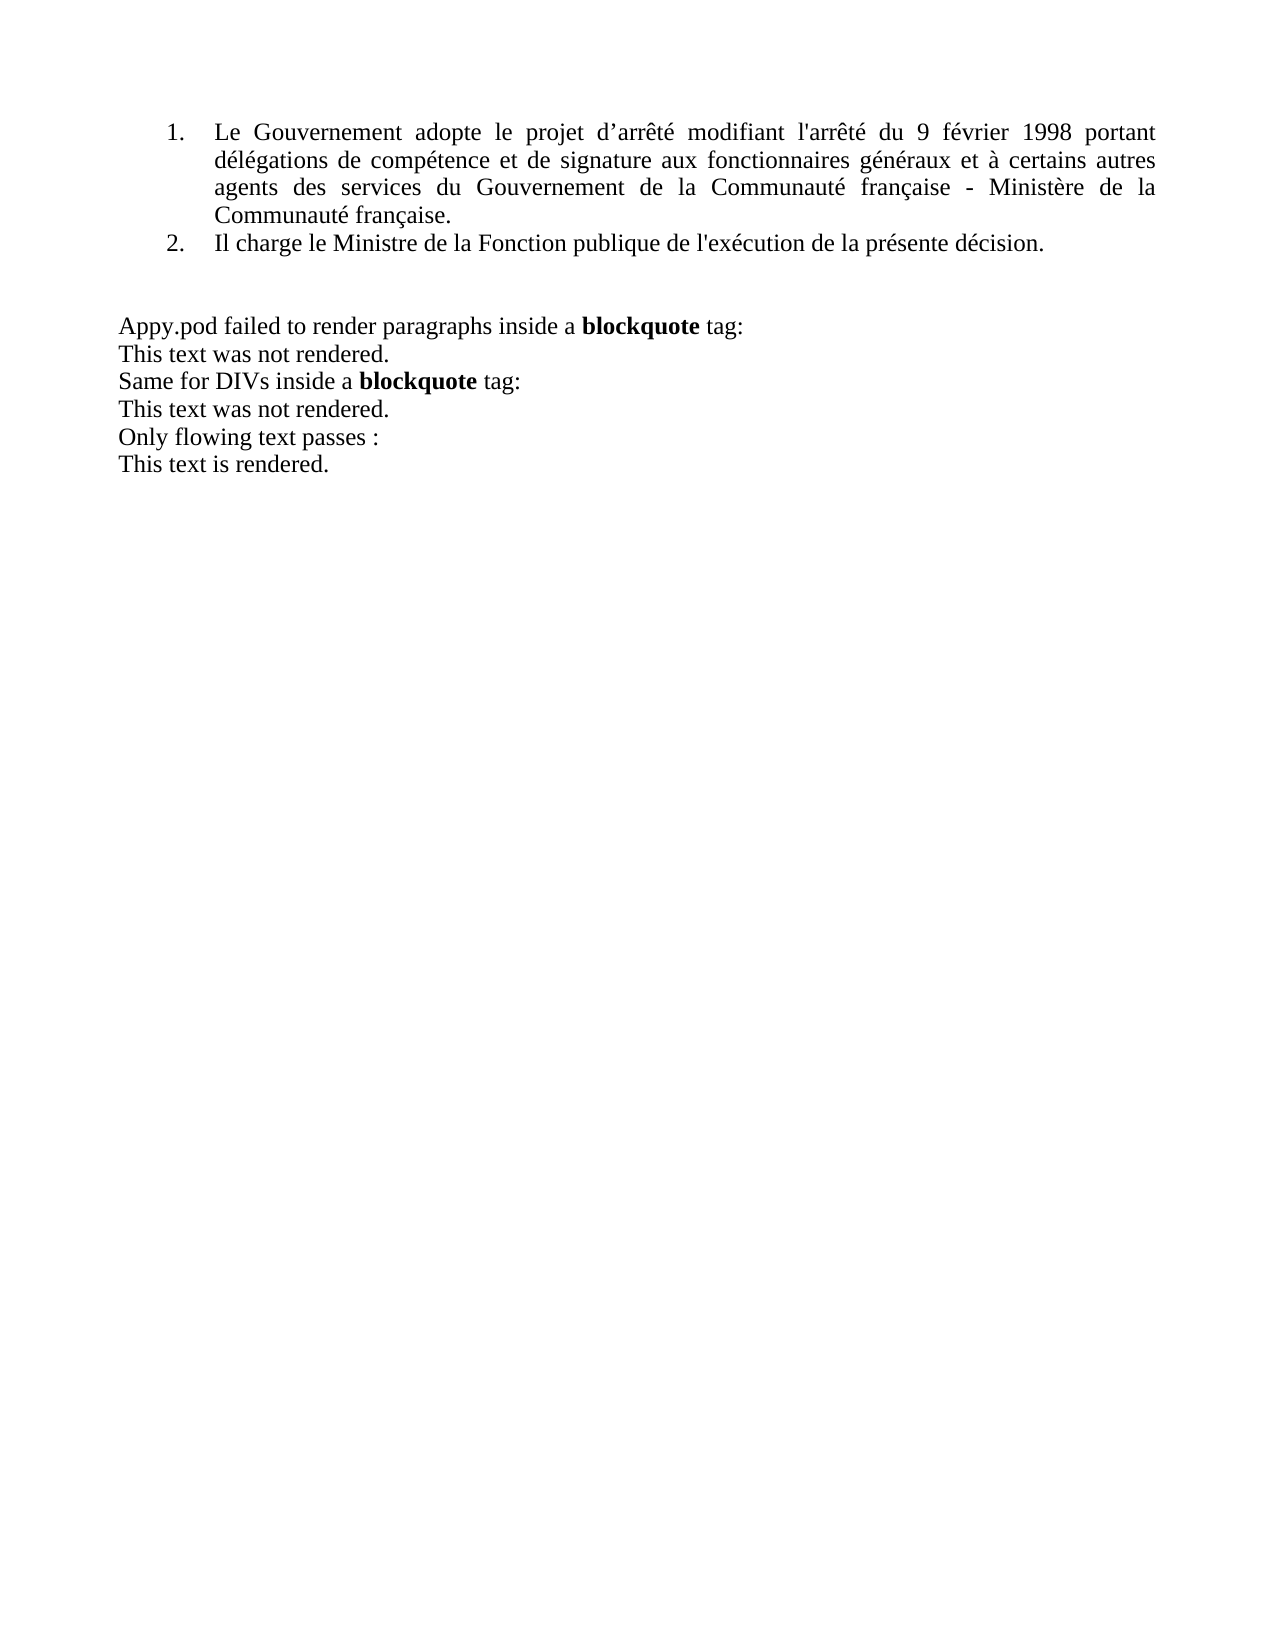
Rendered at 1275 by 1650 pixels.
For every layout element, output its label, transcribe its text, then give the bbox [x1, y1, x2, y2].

text This text is rendered. [118, 451, 1157, 478]
text This text was not rendered. [118, 395, 1157, 423]
text This text was not rendered. [118, 340, 1157, 367]
list Il charge le Ministre de la Fonction publique de l'exécution de la présente décision. [166, 229, 1157, 257]
text Same for DIVs inside a blockquote tag: [118, 367, 1157, 395]
list Le Gouvernement adopte le projet d’arrêté modifiant l'arrêté du 9 février 1998 portant délégations de compétence et de signature aux fonctionnaires généraux et à certains autres agents des services du Gouvernement de la Communauté française - Ministère de la Communauté française. [166, 118, 1157, 229]
text Appy.pod failed to render paragraphs inside a blockquote tag: [118, 312, 1157, 340]
text Only flowing text passes : [118, 423, 1157, 451]
